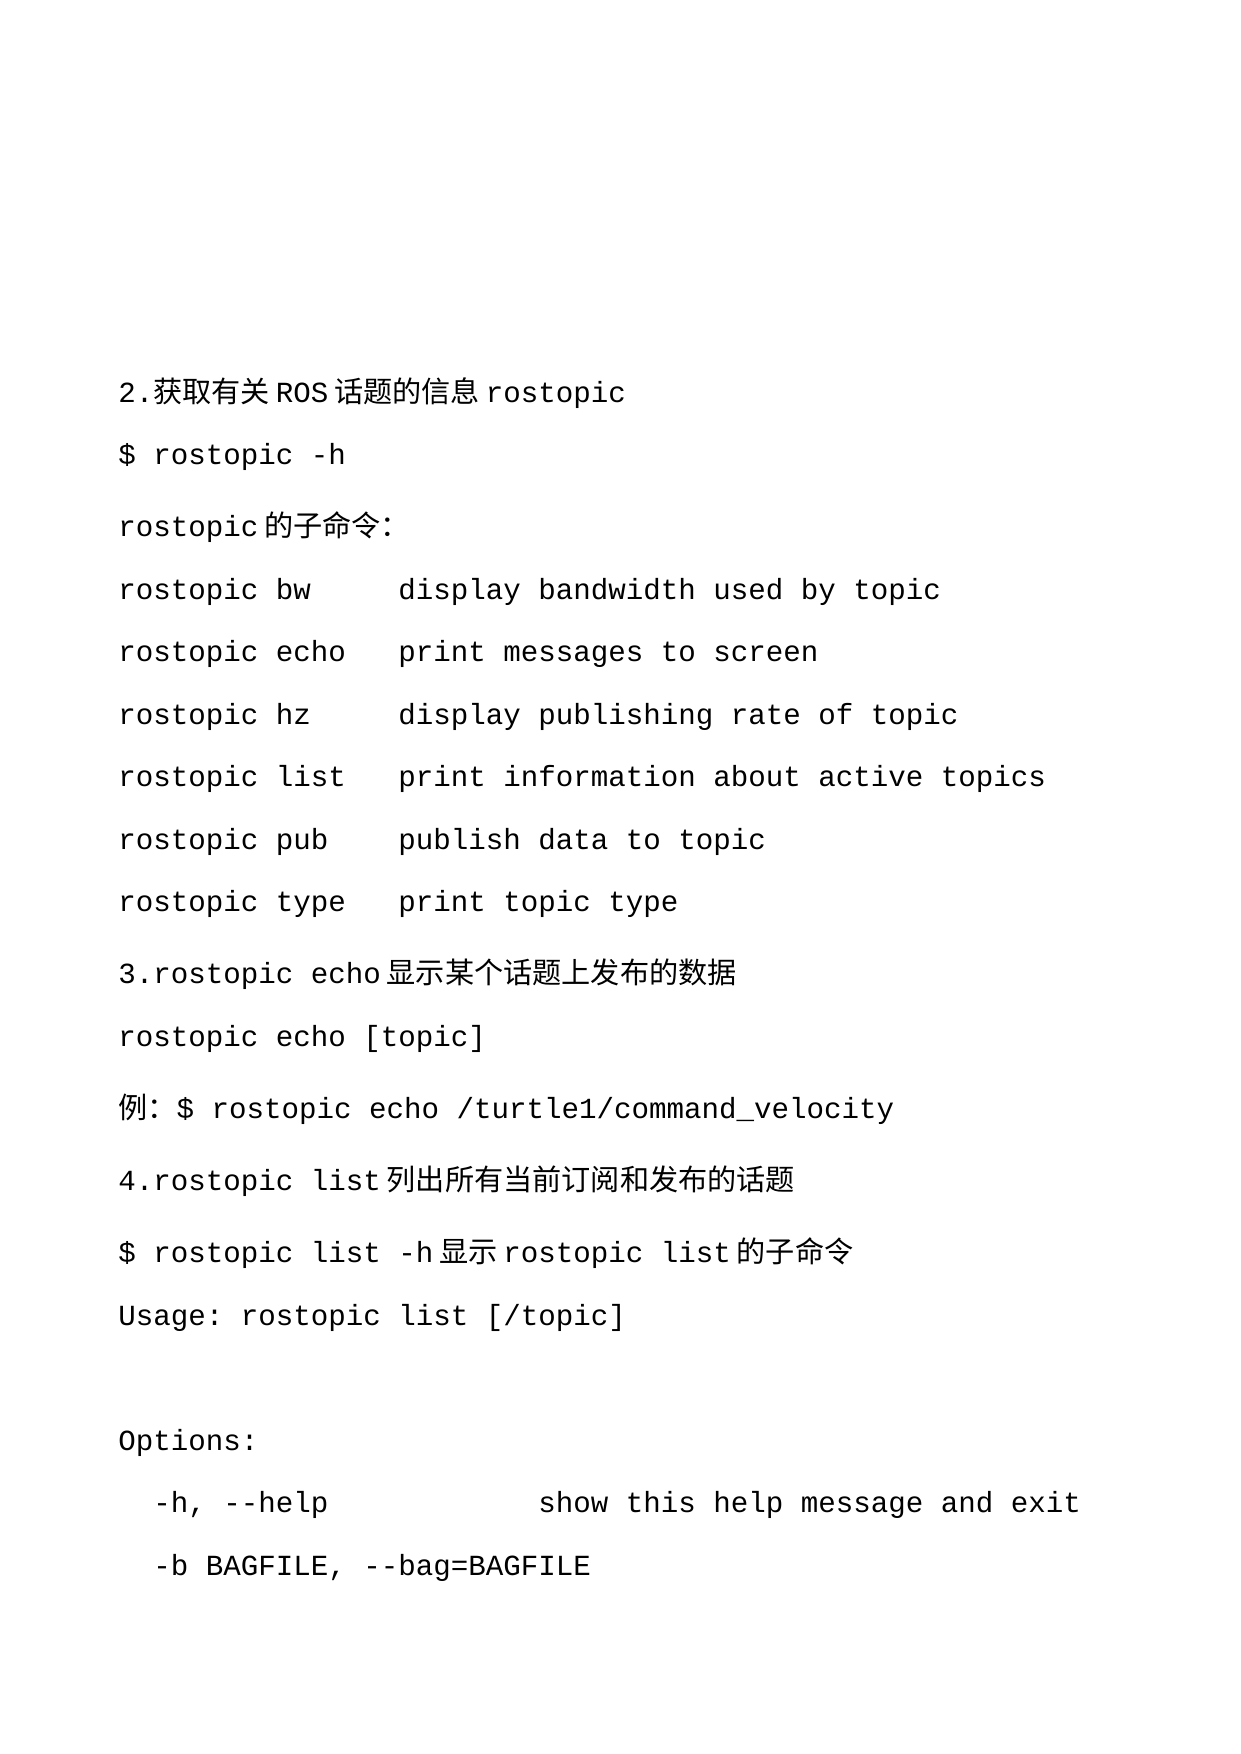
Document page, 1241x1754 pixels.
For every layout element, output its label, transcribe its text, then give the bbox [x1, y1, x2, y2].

text Options: [118, 1426, 1122, 1459]
text $ rostopic list -h显示rostopic list的子命令 [118, 1228, 1122, 1271]
text Usage: rostopic list [/topic] [118, 1301, 1122, 1334]
text -h, --help show this help message and exit [118, 1488, 1122, 1521]
text rostopic hz display publishing rate of topic [118, 700, 1122, 733]
text 4.rostopic list列出所有当前订阅和发布的话题 [118, 1156, 1122, 1199]
text rostopic bw display bandwidth used by topic [118, 575, 1122, 608]
text 例：$ rostopic echo /turtle1/command_velocity [118, 1084, 1122, 1127]
text rostopic pub publish data to topic [118, 825, 1122, 858]
text 3.rostopic echo显示某个话题上发布的数据 [118, 950, 1122, 992]
text 2.获取有关ROS话题的信息rostopic [118, 368, 1122, 411]
text -b BAGFILE, --bag=BAGFILE [118, 1551, 1122, 1584]
text $ rostopic -h [118, 440, 1122, 473]
text rostopic type print topic type [118, 887, 1122, 920]
text rostopic echo print messages to screen [118, 637, 1122, 670]
text rostopic的子命令： [118, 503, 1122, 545]
text rostopic echo [topic] [118, 1022, 1122, 1055]
text rostopic list print information about active topics [118, 762, 1122, 795]
